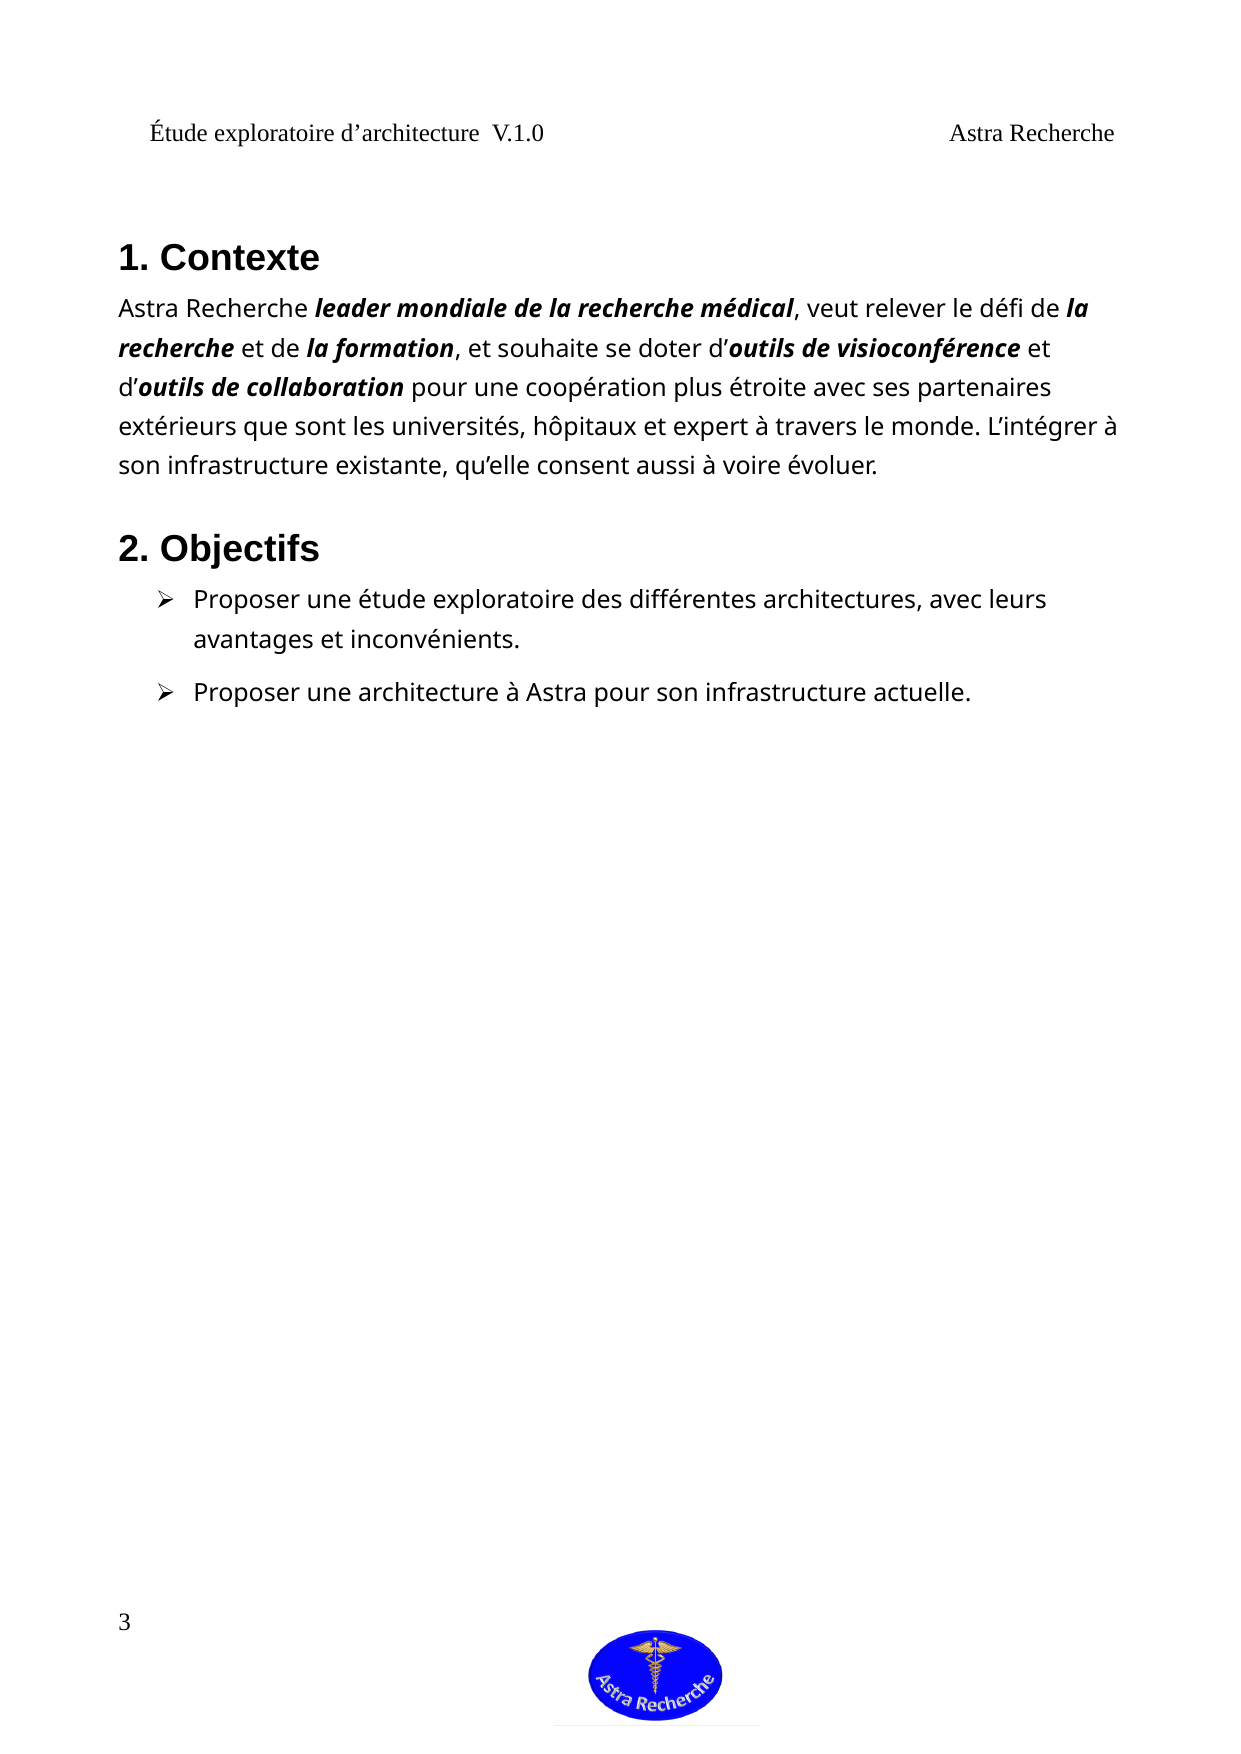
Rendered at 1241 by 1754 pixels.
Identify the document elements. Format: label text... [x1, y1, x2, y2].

picture [553, 1620, 761, 1729]
subtitle 1. Contexte [118, 235, 1122, 278]
list Proposer une étude exploratoire des différentes architectures, avec leurs avantages et inconvénients. [156, 582, 1122, 655]
text Astra Recherche leader mondiale de la recherche médical, veut relever le défi de la recherche et de la formation, et souhaite se doter d’outils de visioconférence et d’outils de collaboration pour une coopération plus étroite avec ses partenaires extérieurs que sont les universités, hôpitaux et expert à travers le monde. L’intégrer à son infrastructure existante, qu’elle consent aussi à voire évoluer. [118, 291, 1122, 482]
subtitle 2. Objectifs [118, 526, 1122, 569]
list Proposer une architecture à Astra pour son infrastructure actuelle. [156, 675, 1122, 709]
